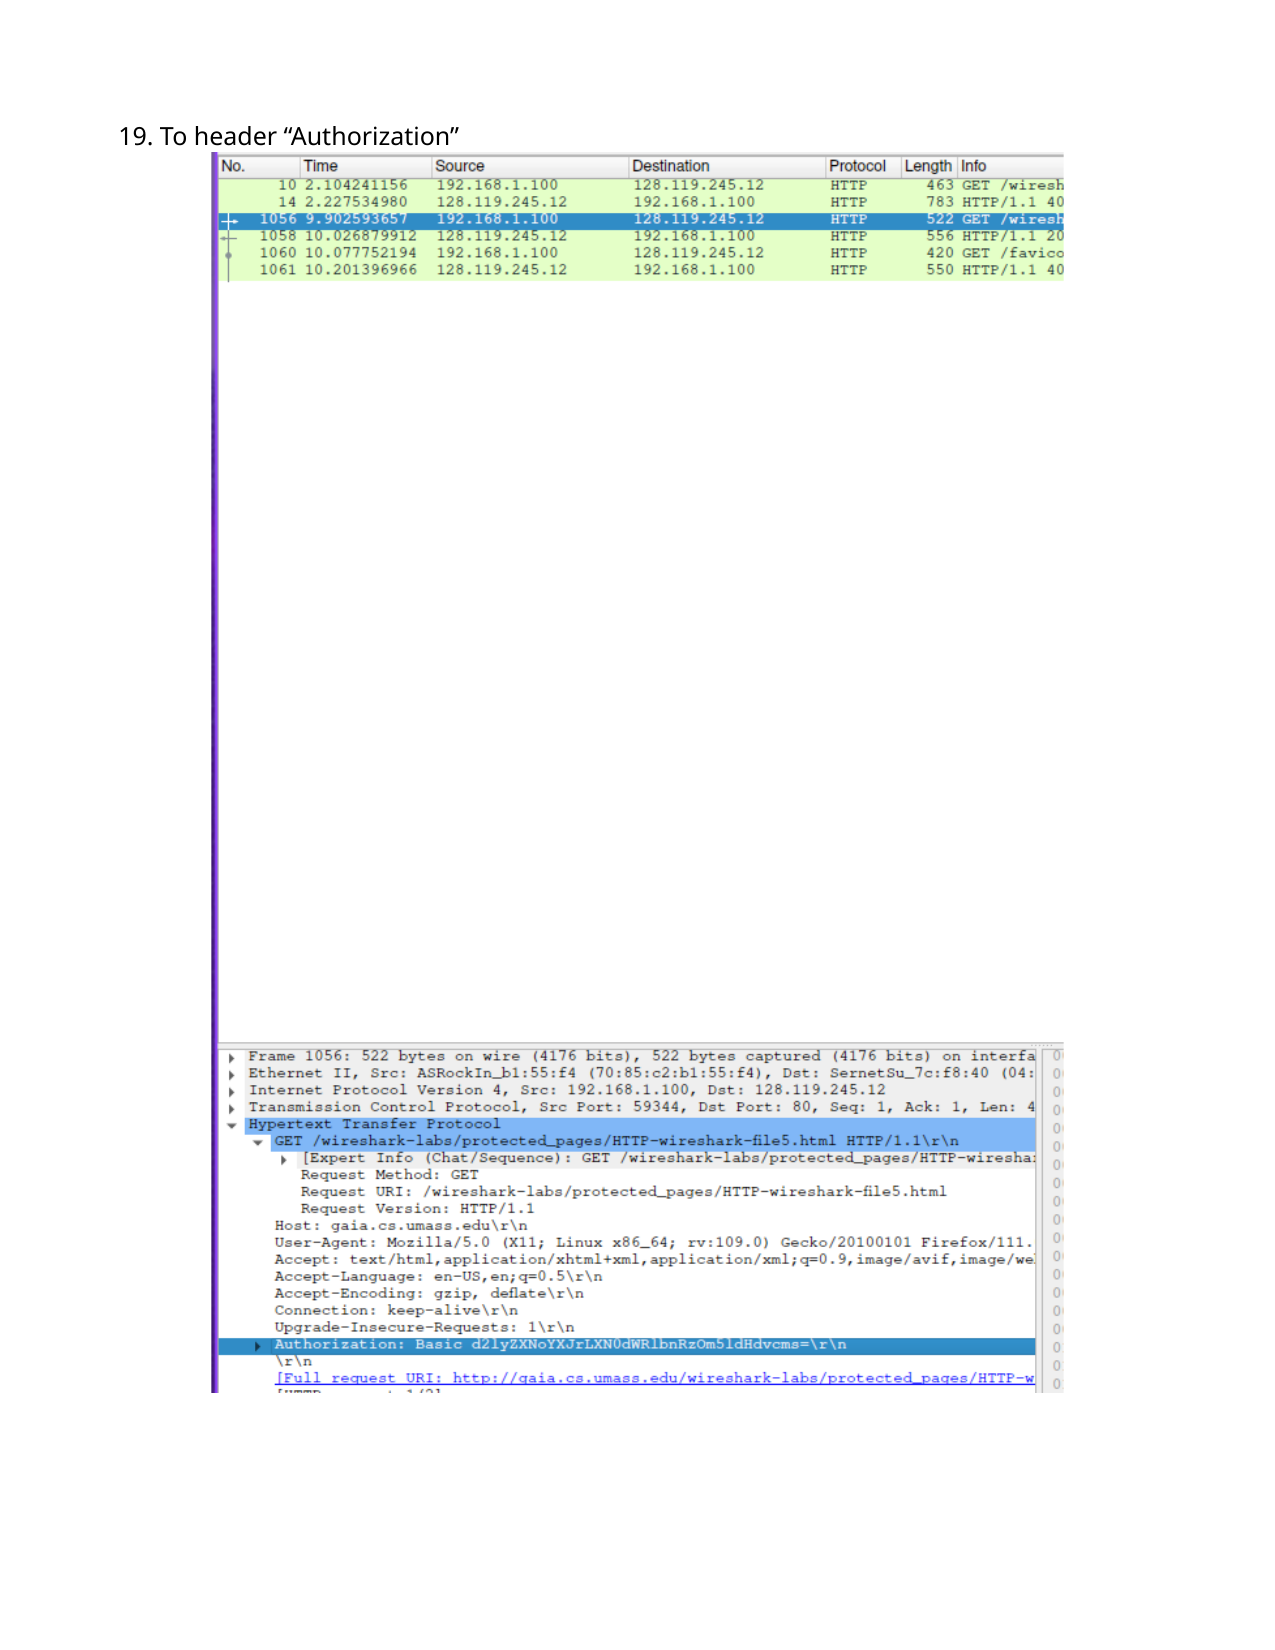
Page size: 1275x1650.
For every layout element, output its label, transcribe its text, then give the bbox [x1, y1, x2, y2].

picture [211, 152, 1064, 1393]
text 19. Το header “Authorization” [118, 118, 1157, 152]
